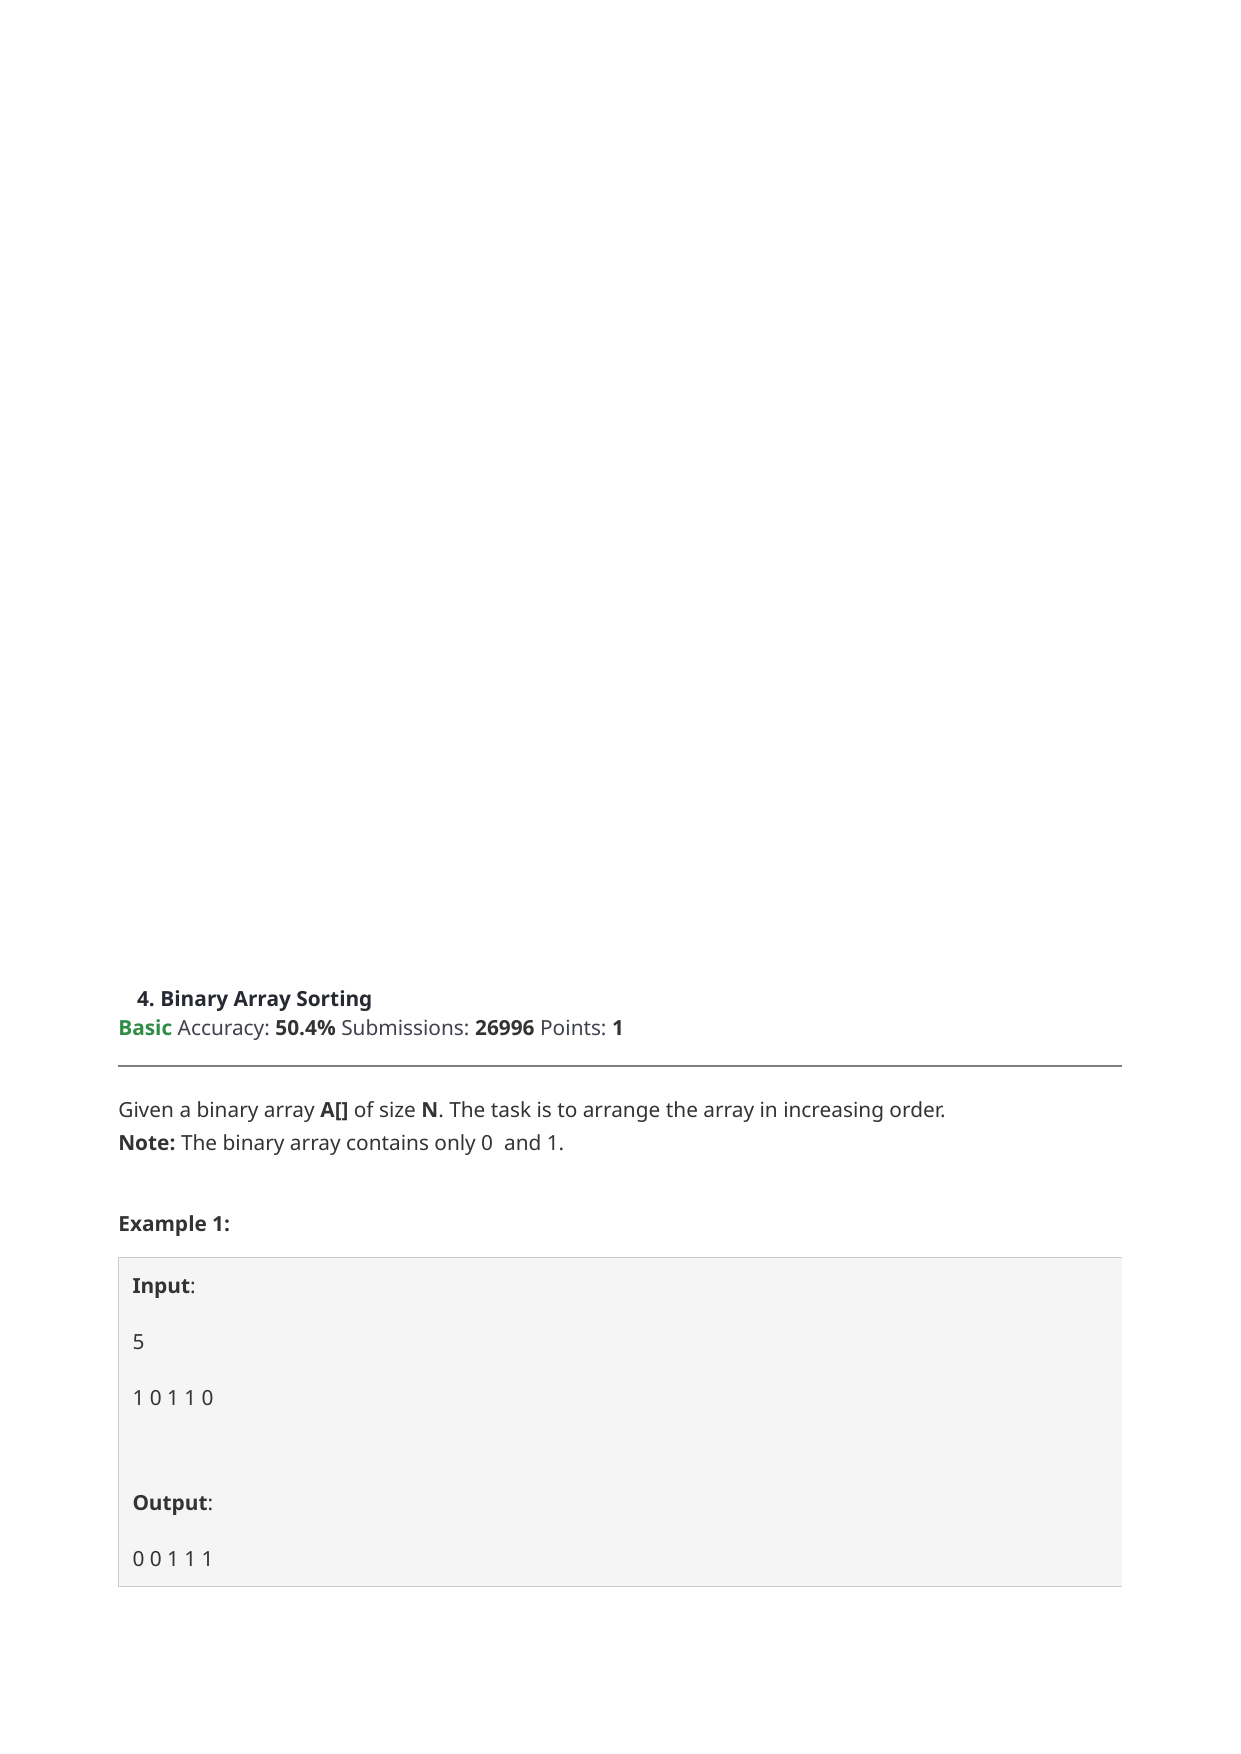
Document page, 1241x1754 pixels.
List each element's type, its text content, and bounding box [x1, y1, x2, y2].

text 4. Binary Array Sorting [137, 984, 1122, 1013]
text Output: [119, 1474, 1122, 1516]
text Basic Accuracy: 50.4% Submissions: 26996 Points: 1 [118, 1013, 1099, 1041]
text 0 0 1 1 1 [119, 1530, 1122, 1586]
text 1 0 1 1 0 [119, 1369, 1122, 1411]
text Example 1: [118, 1209, 1122, 1237]
text 5 [119, 1313, 1122, 1355]
text Given a binary array A[] of size N. The task is to arrange the array in increasing order. Note: The binary array contains only 0 and 1. [118, 1095, 1122, 1189]
text Input: [119, 1258, 1122, 1299]
